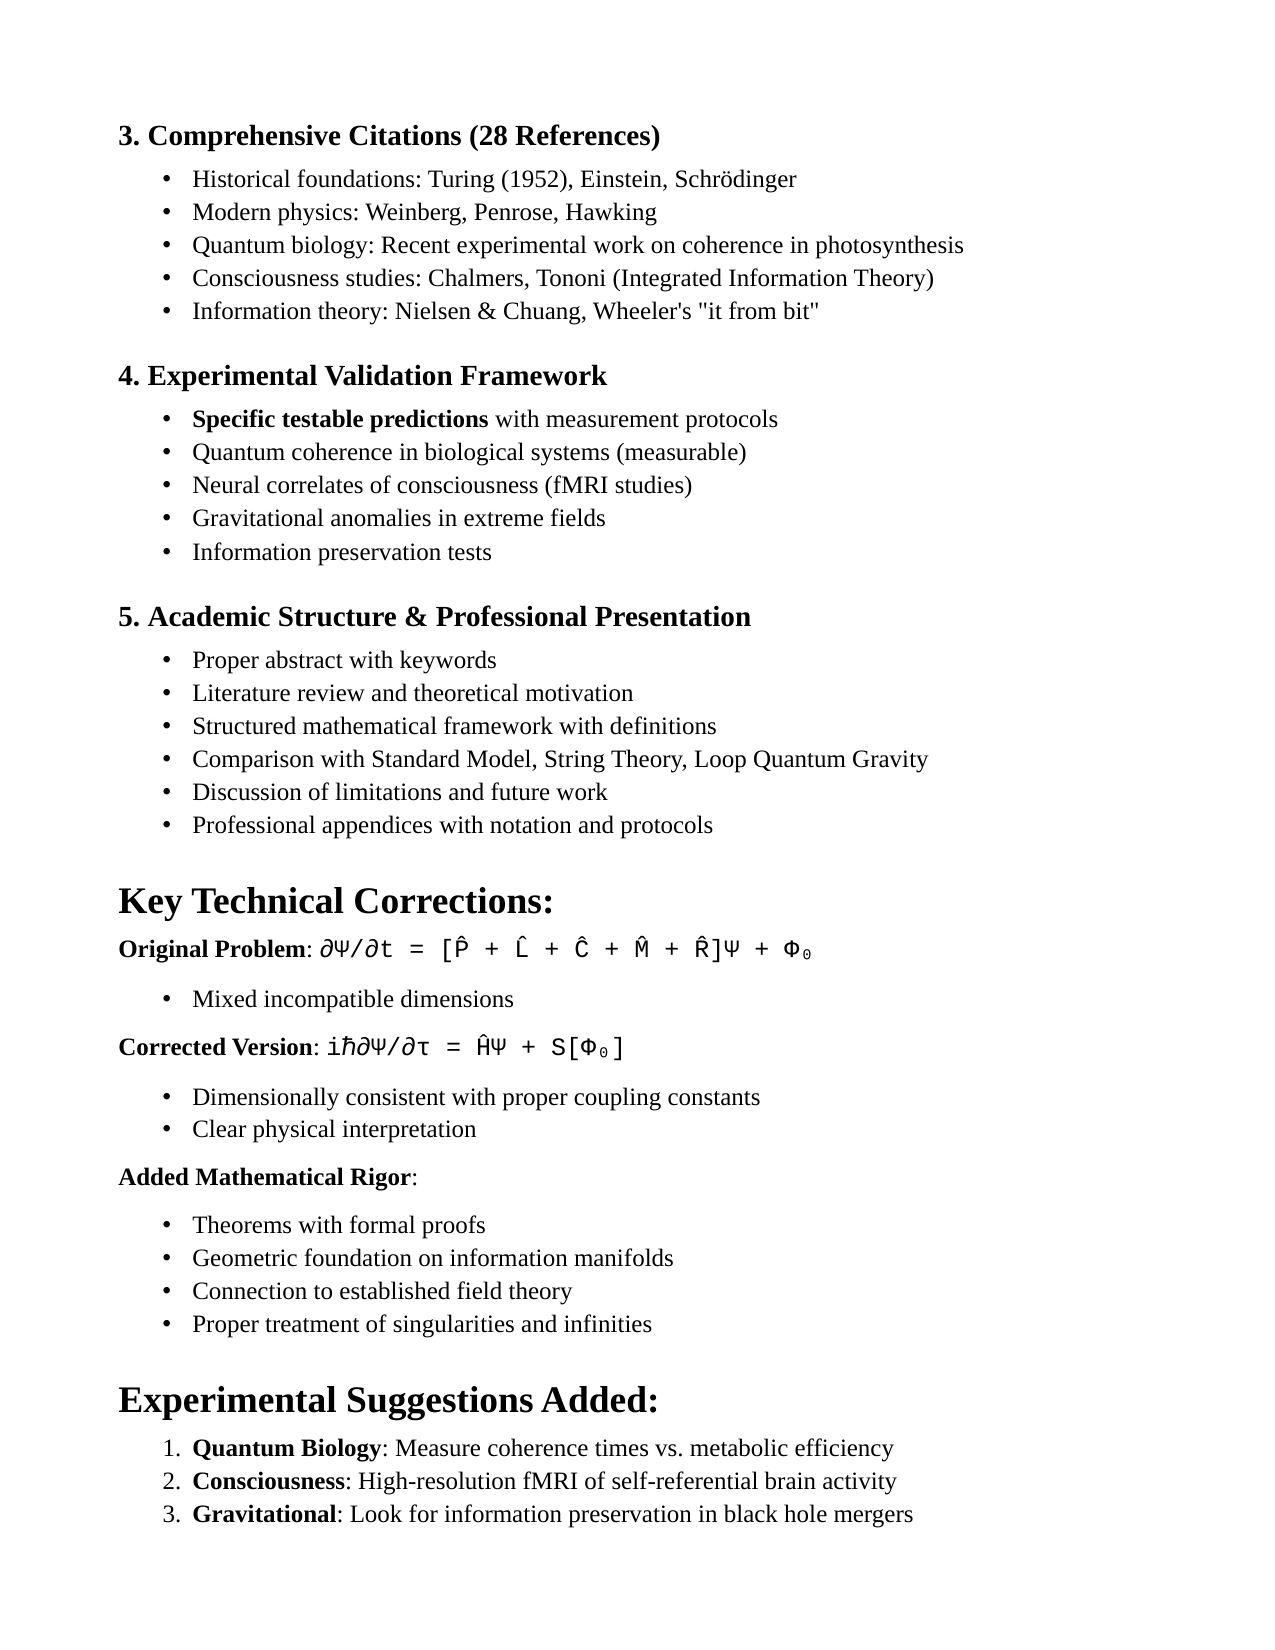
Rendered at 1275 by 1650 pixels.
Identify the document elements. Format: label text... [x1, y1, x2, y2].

list Geometric foundation on information manifolds [162, 1243, 1157, 1272]
list Information theory: Nielsen & Chuang, Wheeler's "it from bit" [162, 296, 1157, 325]
list Theorems with formal proofs [162, 1210, 1157, 1238]
list Professional appendices with notation and protocols [162, 810, 1157, 839]
list Quantum coherence in biological systems (measurable) [162, 437, 1157, 466]
subtitle 5. Academic Structure & Professional Presentation [118, 599, 1157, 632]
subtitle Experimental Suggestions Added: [118, 1377, 1157, 1420]
list Consciousness studies: Chalmers, Tononi (Integrated Information Theory) [162, 263, 1157, 292]
list Dimensionally consistent with proper coupling constants [162, 1082, 1157, 1110]
list Proper abstract with keywords [162, 645, 1157, 673]
text Added Mathematical Rigor: [118, 1162, 1157, 1191]
list Discussion of limitations and future work [162, 777, 1157, 806]
list Proper treatment of singularities and infinities [162, 1309, 1157, 1338]
list Quantum Biology: Measure coherence times vs. metabolic efficiency [162, 1433, 1157, 1462]
subtitle 4. Experimental Validation Framework [118, 358, 1157, 392]
list Gravitational: Look for information preservation in black hole mergers [162, 1499, 1157, 1528]
list Connection to established field theory [162, 1276, 1157, 1304]
list Literature review and theoretical motivation [162, 678, 1157, 707]
list Information preservation tests [162, 537, 1157, 565]
text Corrected Version: iℏ∂Ψ/∂τ = ĤΨ + S[Φ₀] [118, 1032, 1157, 1062]
subtitle 3. Comprehensive Citations (28 References) [118, 118, 1157, 152]
list Historical foundations: Turing (1952), Einstein, Schrödinger [162, 164, 1157, 193]
list Modern physics: Weinberg, Penrose, Hawking [162, 197, 1157, 226]
list Neural correlates of consciousness (fMRI studies) [162, 471, 1157, 499]
list Gravitational anomalies in extreme fields [162, 503, 1157, 532]
text Original Problem: ∂Ψ/∂t = [P̂ + L̂ + Ĉ + M̂ + R̂]Ψ + Φ₀ [118, 934, 1157, 965]
list Specific testable predictions with measurement protocols [162, 404, 1157, 433]
list Mixed incompatible dimensions [162, 984, 1157, 1013]
subtitle Key Technical Corrections: [118, 878, 1157, 921]
list Quantum biology: Recent experimental work on coherence in photosynthesis [162, 230, 1157, 259]
list Structured mathematical framework with definitions [162, 711, 1157, 739]
list Comparison with Standard Model, String Theory, Loop Quantum Gravity [162, 744, 1157, 773]
list Consciousness: High-resolution fMRI of self-referential brain activity [162, 1466, 1157, 1495]
list Clear physical interpretation [162, 1114, 1157, 1143]
